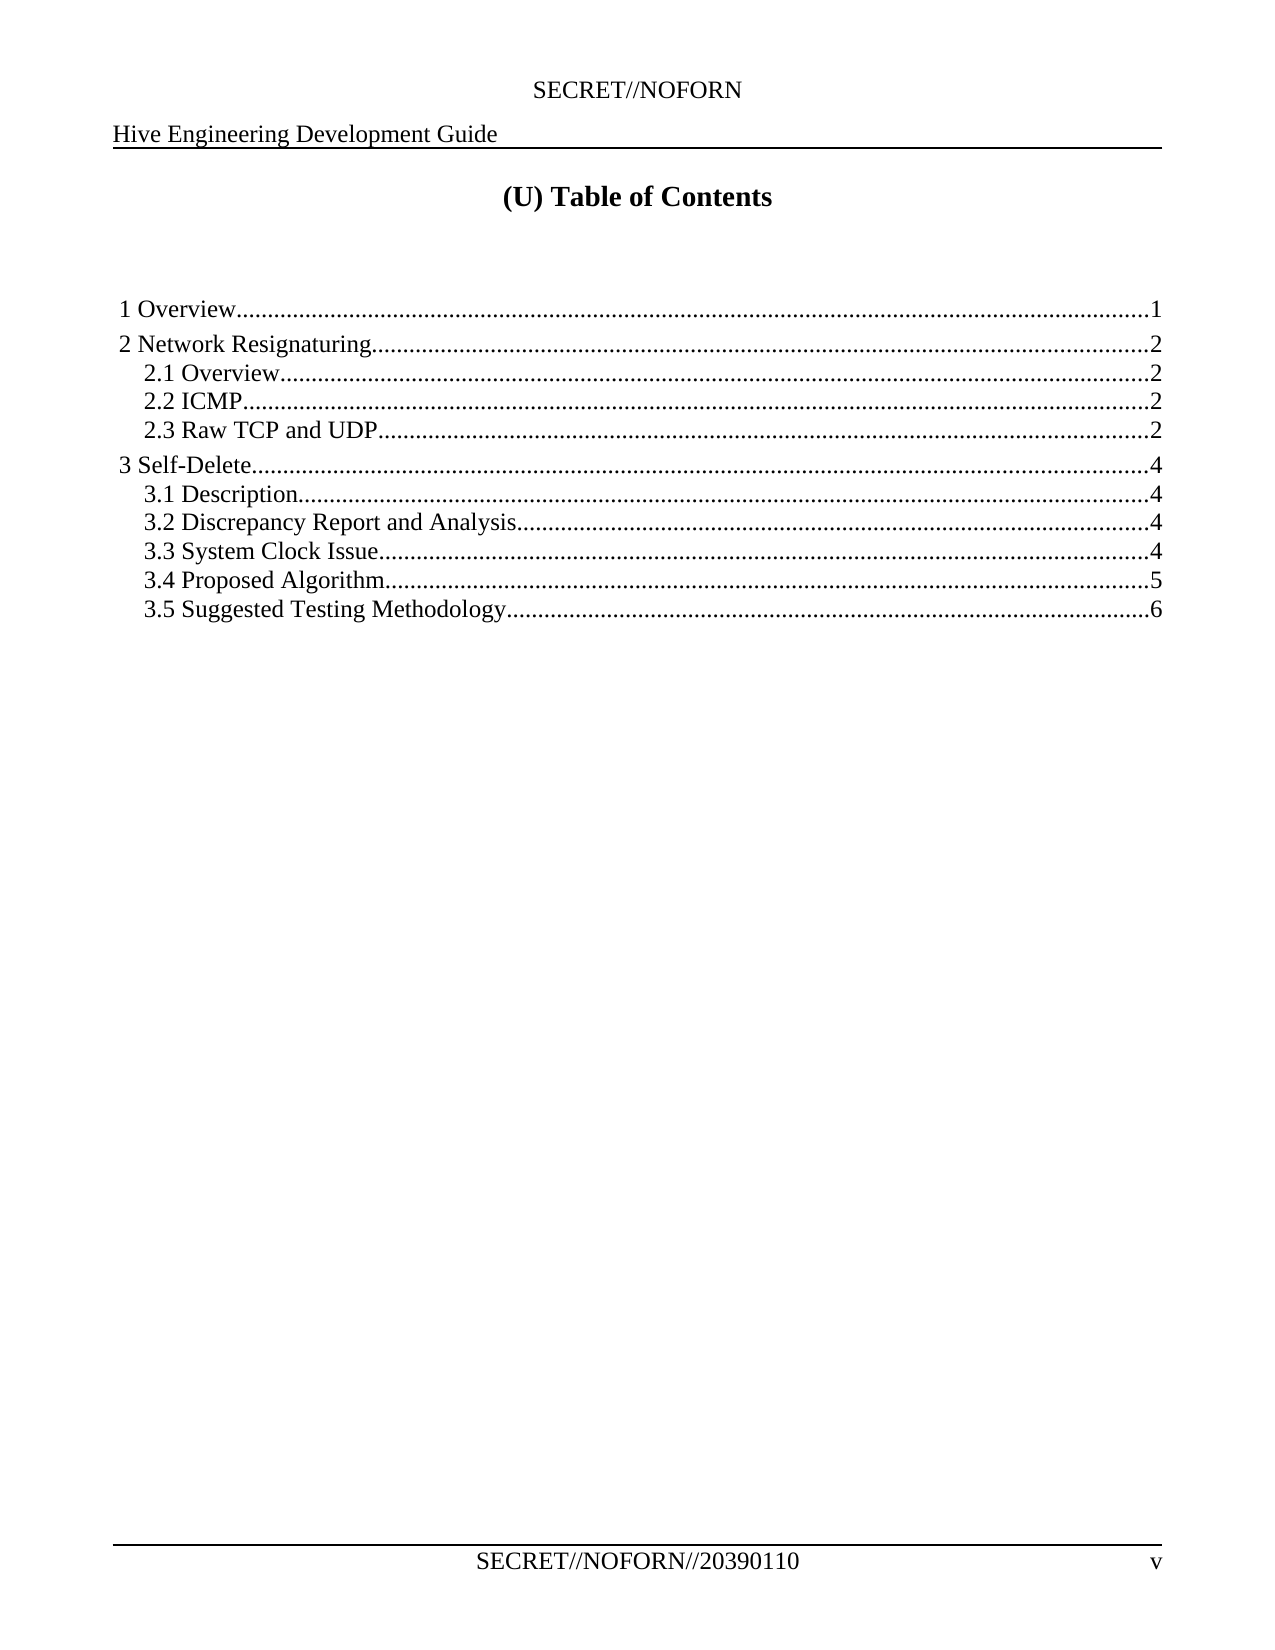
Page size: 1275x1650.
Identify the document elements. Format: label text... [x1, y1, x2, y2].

text 3.1 Description 4 [137, 479, 1162, 507]
text 2.1 Overview 2 [137, 358, 1162, 386]
text 3.5 Suggested Testing Methodology 6 [137, 594, 1162, 622]
text 2.3 Raw TCP and UDP 2 [137, 415, 1162, 444]
title (U) Table of Contents [112, 179, 1162, 213]
text 3.3 System Clock Issue 4 [137, 536, 1162, 565]
text 2.2 ICMP 2 [137, 386, 1162, 415]
text 3.2 Discrepancy Report and Analysis 4 [137, 507, 1162, 536]
text 3 Self-Delete 4 [112, 450, 1162, 479]
text 2 Network Resignaturing 2 [112, 329, 1162, 358]
text 3.4 Proposed Algorithm 5 [137, 565, 1162, 594]
text 1 Overview 1 [112, 294, 1162, 323]
